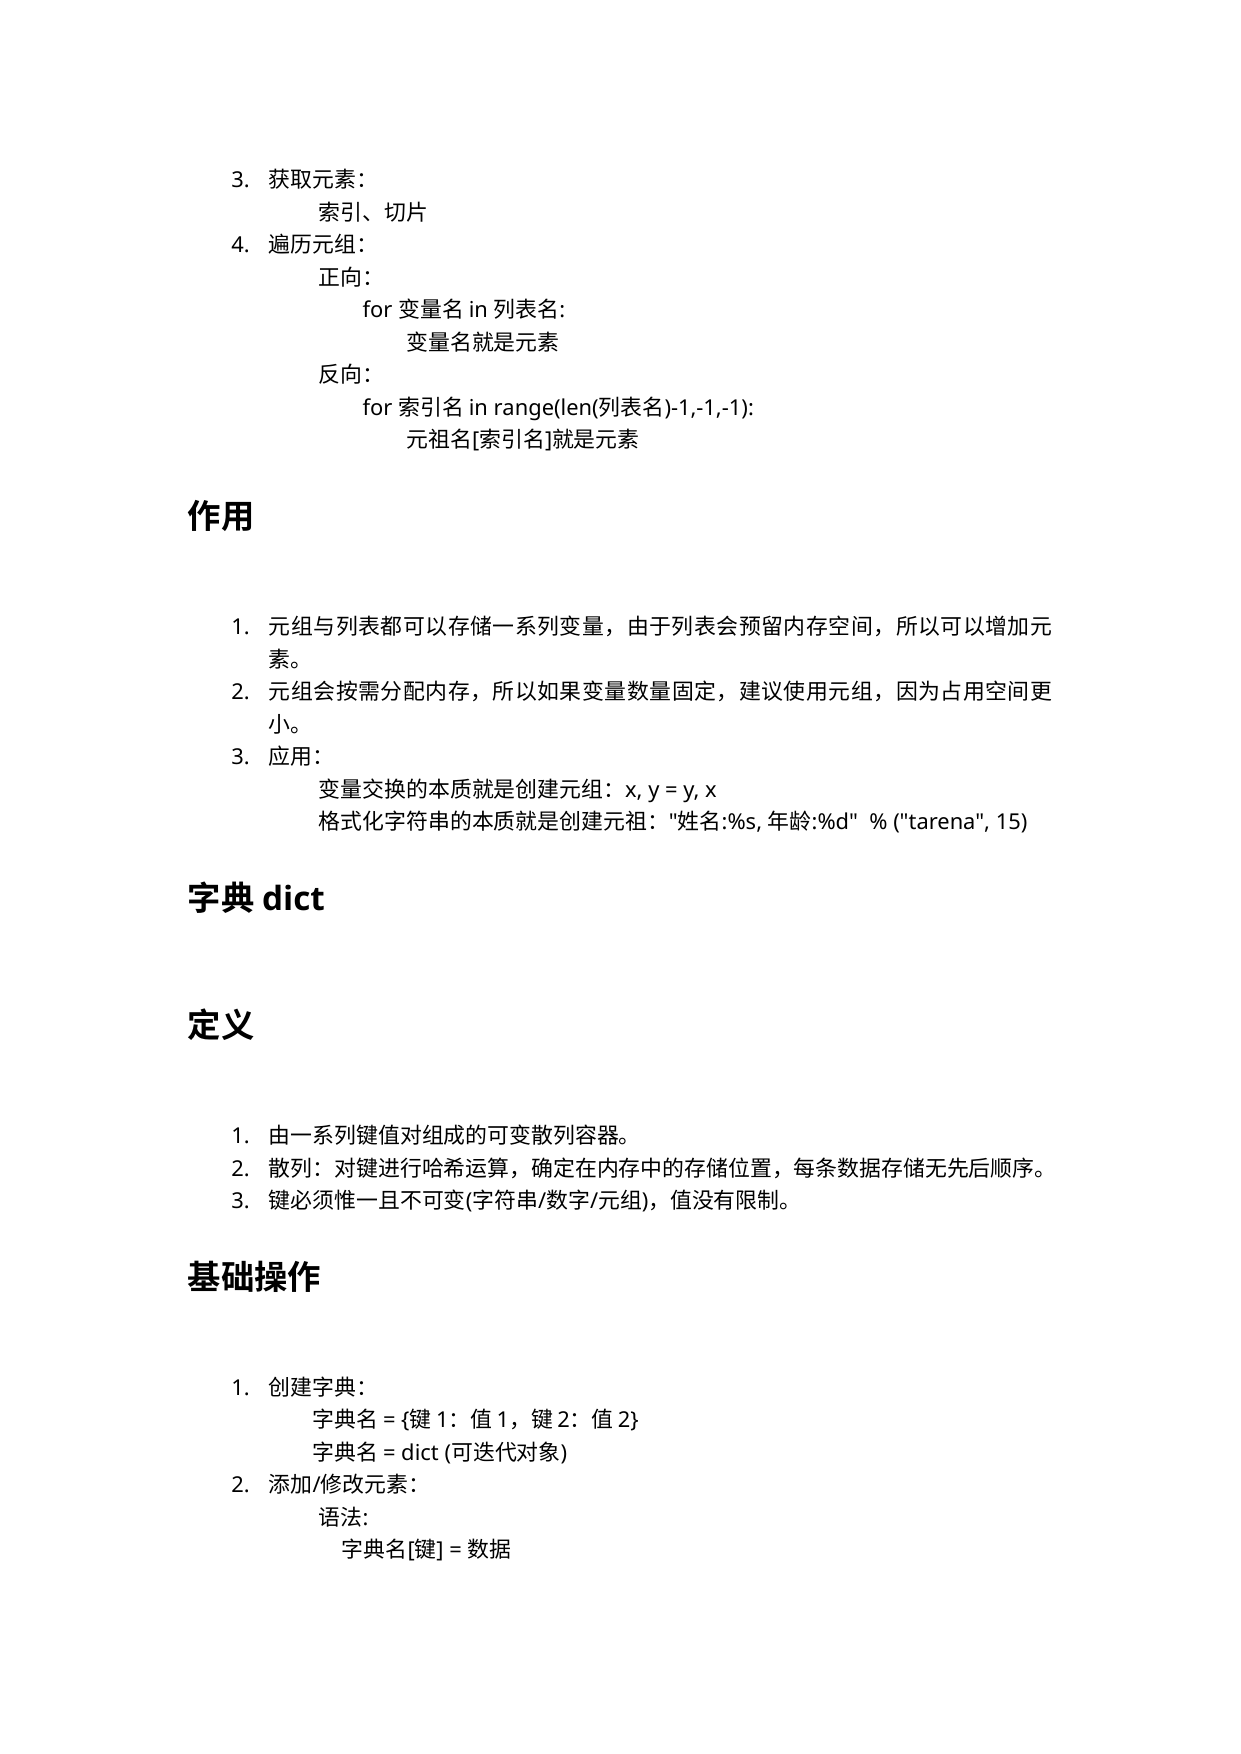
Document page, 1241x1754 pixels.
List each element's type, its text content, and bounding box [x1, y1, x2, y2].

text 变量名就是元素 [275, 324, 1053, 357]
text 正向： [231, 259, 1053, 292]
list 应用： [231, 739, 1053, 771]
text 格式化字符串的本质就是创建元祖："姓名:%s, 年龄:%d" % ("tarena", 15) [275, 804, 1053, 836]
text 语法: [319, 1500, 1053, 1532]
list 添加/修改元素： [231, 1467, 1053, 1500]
subtitle 基础操作 [187, 1242, 1053, 1307]
list 键必须惟一且不可变(字符串/数字/元组)，值没有限制。 [231, 1183, 1053, 1215]
text 字典名 = dict (可迭代对象) [269, 1435, 1053, 1467]
subtitle 字典 dict [187, 863, 1053, 928]
text for 索引名 in range(len(列表名)-1,-1,-1): [275, 389, 1053, 422]
list 元组会按需分配内存，所以如果变量数量固定，建议使用元组，因为占用空间更小。 [231, 674, 1053, 739]
list 由一系列键值对组成的可变散列容器。 [231, 1118, 1053, 1150]
subtitle 定义 [187, 991, 1053, 1056]
text for 变量名 in 列表名: [275, 292, 1053, 324]
text 字典名[键] = 数据 [319, 1532, 1053, 1565]
text 字典名 = {键1：值1，键2：值2} [269, 1402, 1053, 1435]
list 遍历元组： [231, 227, 1053, 259]
text 变量交换的本质就是创建元组：x, y = y, x [312, 771, 1053, 804]
text 元祖名[索引名]就是元素 [275, 422, 1053, 454]
text 索引、切片 [275, 194, 1053, 227]
list 散列：对键进行哈希运算，确定在内存中的存储位置，每条数据存储无先后顺序。 [231, 1150, 1053, 1183]
text 反向： [231, 357, 1053, 389]
list 获取元素： [231, 162, 1053, 194]
subtitle 作用 [187, 482, 1053, 547]
list 元组与列表都可以存储一系列变量，由于列表会预留内存空间，所以可以增加元素。 [231, 609, 1053, 674]
list 创建字典： [231, 1370, 1053, 1402]
